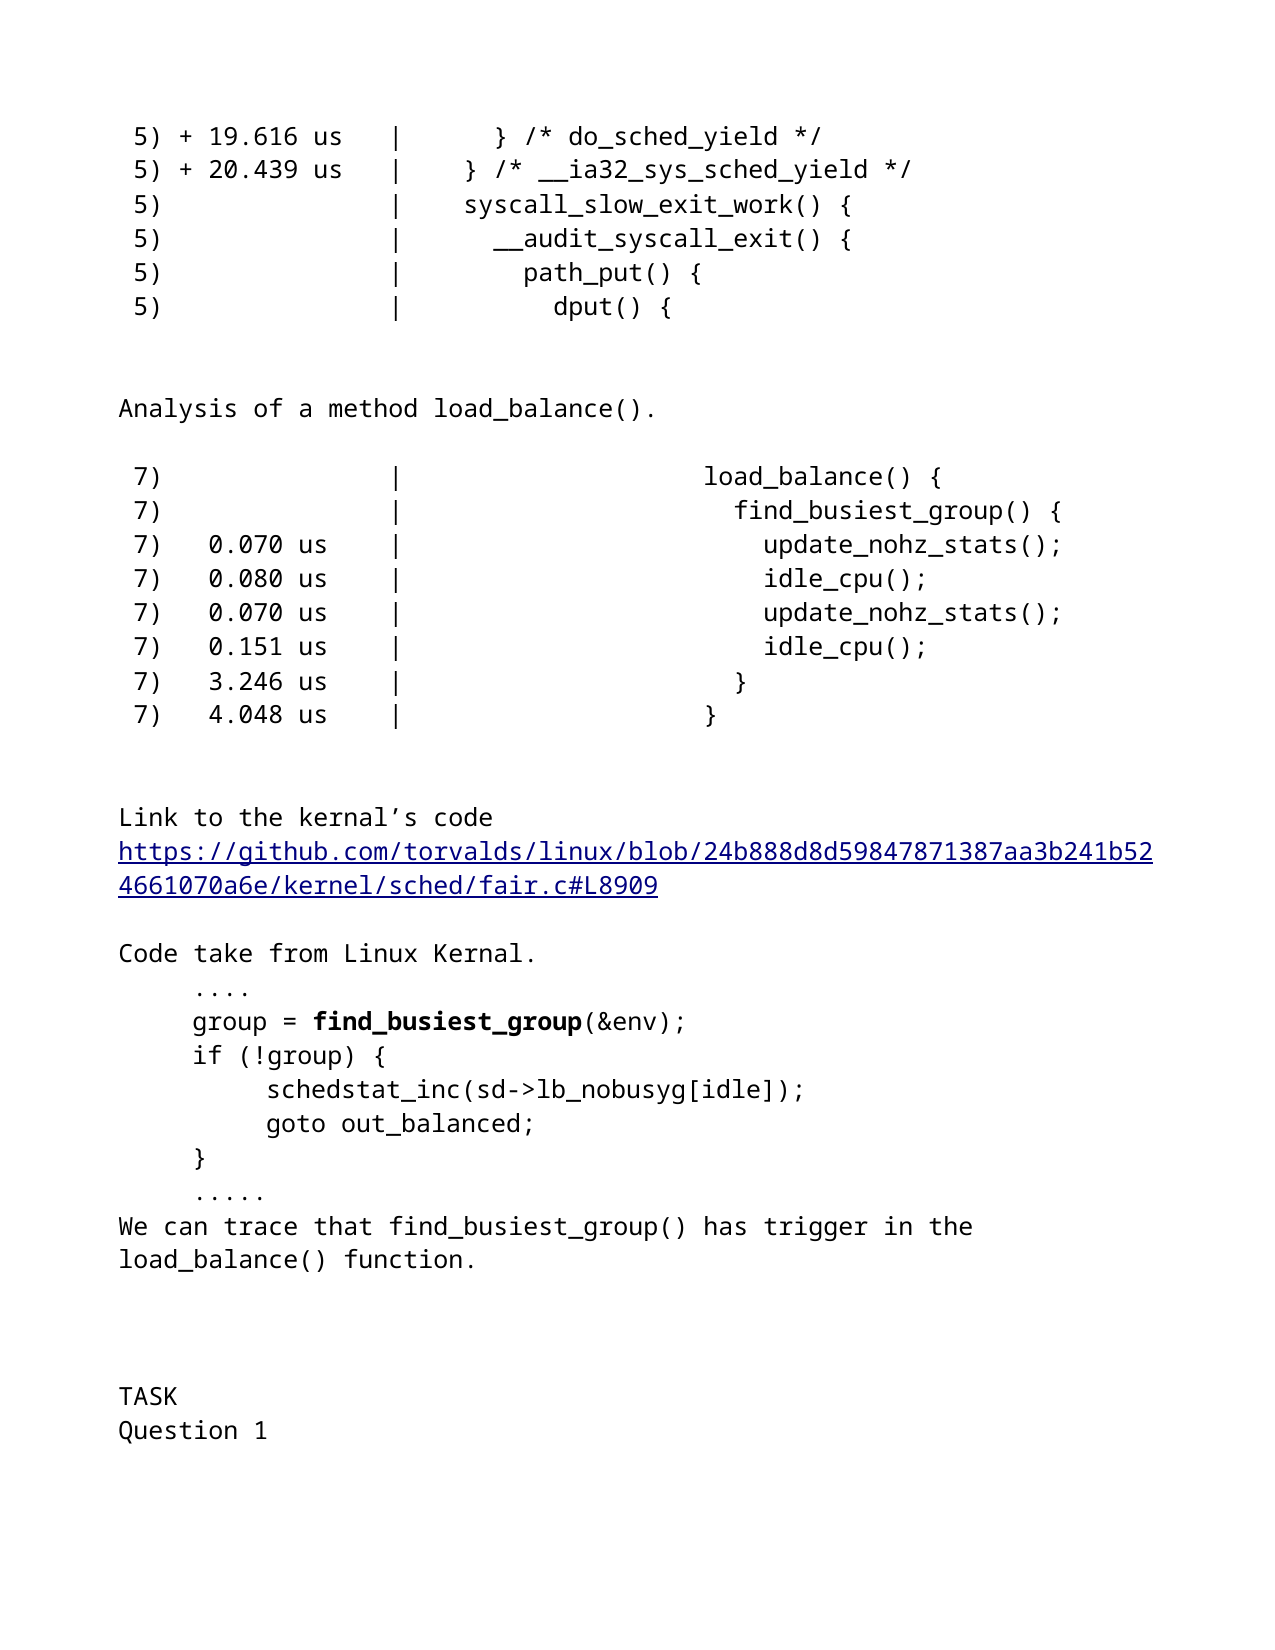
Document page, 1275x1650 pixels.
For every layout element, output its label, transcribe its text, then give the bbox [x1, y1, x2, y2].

text TASK Question 1 [118, 1378, 1157, 1447]
table_header 5) + 19.616 us | } /* do_sched_yield */ 5) + 20.439 us | } /* __ia32_sys_sched_yield */ 5) | syscall_slow_exit_work() { 5) | __audit_syscall_exit() { 5) | path_put() { 5) | dput() { [118, 118, 1159, 322]
text 7) | load_balance() { 7) | find_busiest_group() { 7) 0.070 us | update_nohz_stats(); 7) 0.080 us | idle_cpu(); 7) 0.070 us | update_nohz_stats(); 7) 0.151 us | idle_cpu(); 7) 3.246 us | } 7) 4.048 us | } Link to the kernal’s code https://github.com/torvalds/linux/blob/24b888d8d59847871387aa3b241b524661070a6e/kernel/sched/fair.c#L8909 [118, 459, 1157, 902]
text schedstat_inc(sd->lb_nobusyg[idle]); [118, 1072, 1157, 1106]
text group = find_busiest_group(&env); [118, 1004, 1157, 1038]
text Code take from Linux Kernal. [118, 936, 1157, 970]
text .... [118, 970, 1157, 1004]
text We can trace that find_busiest_group() has trigger in the load_balance() function. [118, 1208, 1157, 1276]
text goto out_balanced; [118, 1106, 1157, 1140]
text ..... [118, 1174, 1157, 1208]
text } [118, 1140, 1157, 1174]
text if (!group) { [118, 1038, 1157, 1072]
text Analysis of a method load_balance(). [118, 391, 1157, 425]
